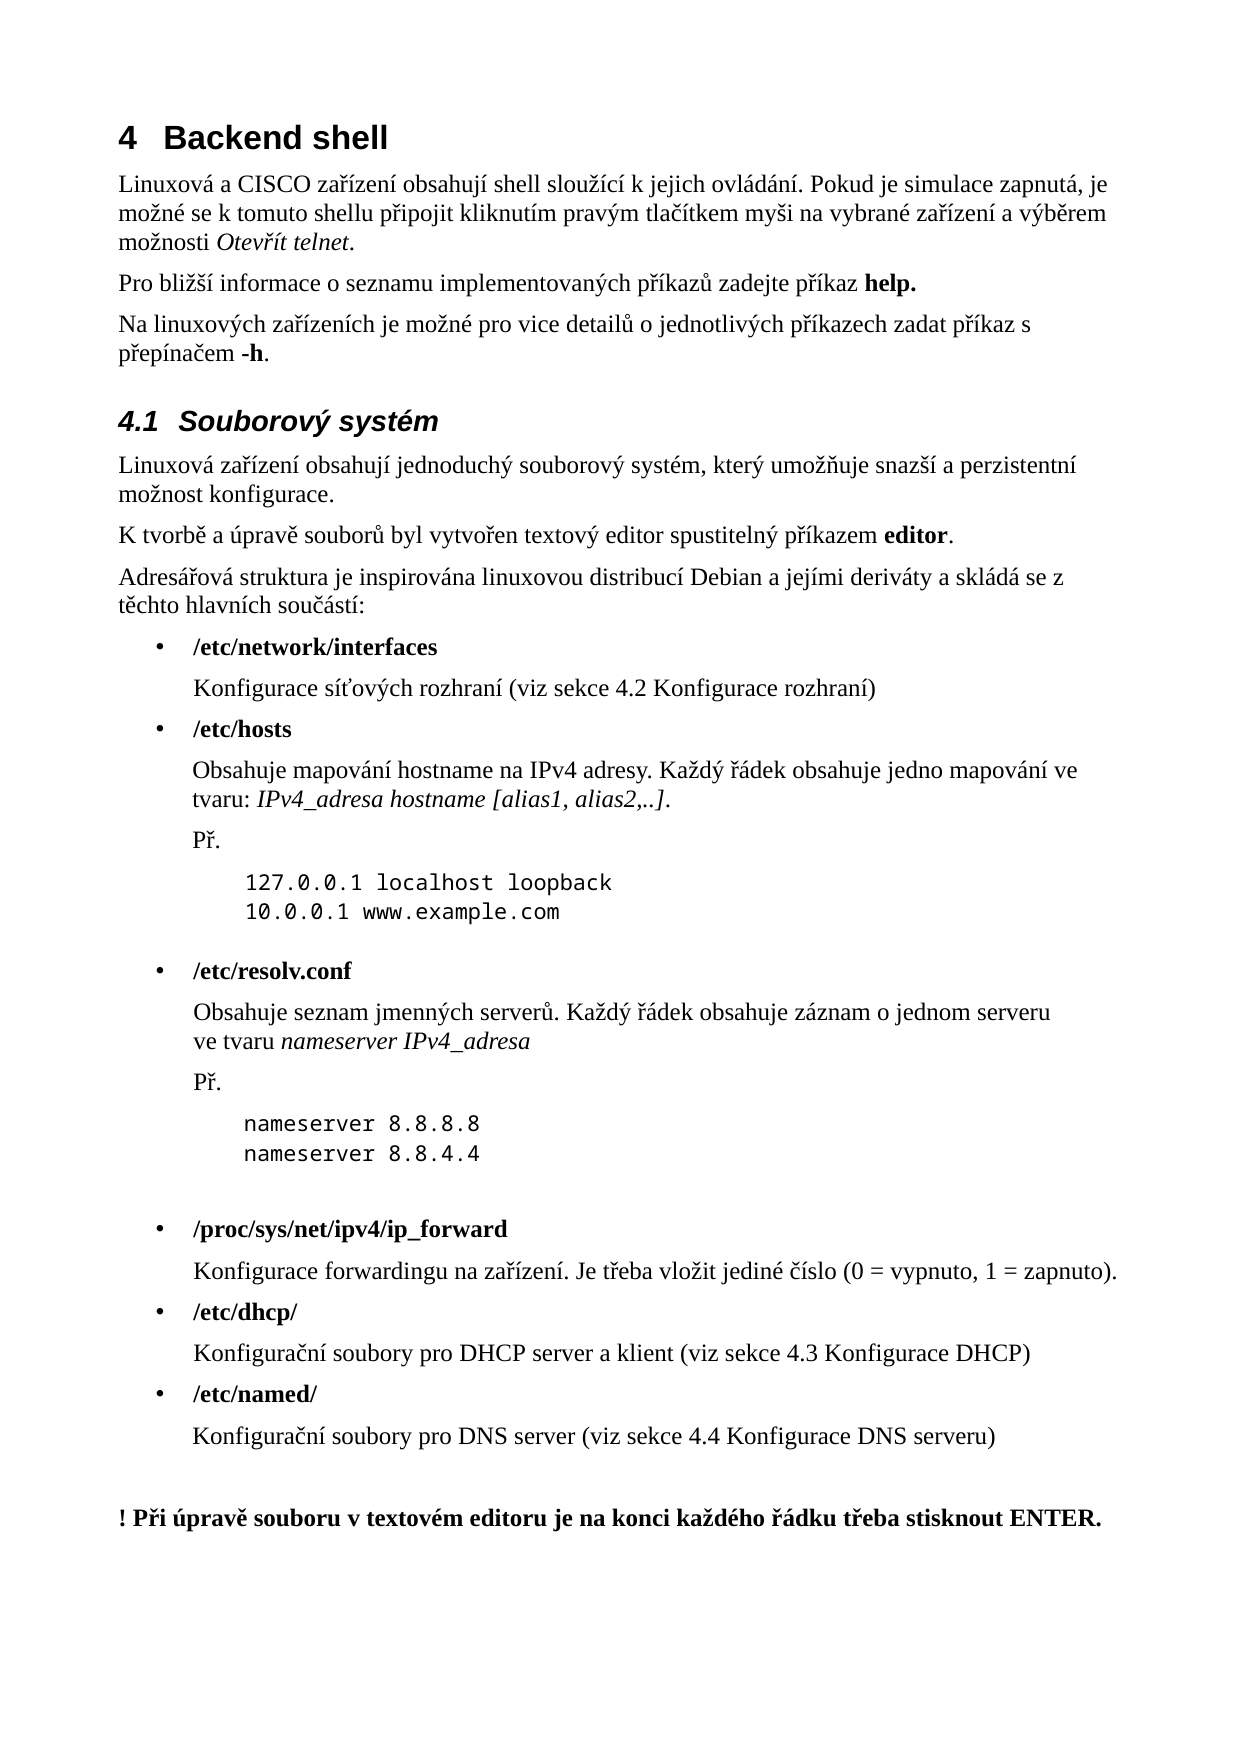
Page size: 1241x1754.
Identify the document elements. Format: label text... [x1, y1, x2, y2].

text Konfigurační soubory pro DNS server (viz sekce 4.4 Konfigurace DNS serveru) [118, 1421, 1122, 1449]
list Konfigurace forwardingu na zařízení. Je třeba vložit jediné číslo (0 = vypnuto, 1 = zapnuto). [156, 1256, 1122, 1284]
text Na linuxových zařízeních je možné pro vice detailů o jednotlivých příkazech zadat příkaz s přepínačem -h. [118, 309, 1122, 367]
text 10.0.0.1 www.example.com [118, 896, 1122, 926]
list /etc/network/interfaces [156, 632, 1122, 660]
text 127.0.0.1 localhost loopback [118, 867, 1122, 896]
list nameserver 8.8.4.4 [193, 1138, 1122, 1168]
text Obsahuje mapování hostname na IPv4 adresy. Každý řádek obsahuje jedno mapování ve tvaru: IPv4_adresa hostname [alias1, alias2,..]. [118, 755, 1122, 813]
text Př. [118, 825, 1122, 854]
list Konfigurace síťových rozhraní (viz sekce 4.2 Konfigurace rozhraní) [156, 673, 1122, 702]
list Př. [156, 1067, 1122, 1096]
list /etc/resolv.conf [156, 956, 1122, 985]
text K tvorbě a úpravě souborů byl vytvořen textový editor spustitelný příkazem editor. [118, 520, 1122, 549]
text Pro bližší informace o seznamu implementovaných příkazů zadejte příkaz help. [118, 268, 1122, 297]
text Adresářová struktura je inspirována linuxovou distribucí Debian a jejími deriváty a skládá se z těchto hlavních součástí: [118, 562, 1122, 619]
list Obsahuje seznam jmenných serverů. Každý řádek obsahuje záznam o jednom serveru ve tvaru nameserver IPv4_adresa [156, 997, 1122, 1055]
list nameserver 8.8.8.8 [193, 1108, 1122, 1138]
list Konfigurační soubory pro DHCP server a klient (viz sekce 4.3 Konfigurace DHCP) [156, 1338, 1122, 1367]
text ! Při úpravě souboru v textovém editoru je na konci každého řádku třeba stisknout ENTER. [118, 1503, 1122, 1532]
list /etc/dhcp/ [156, 1297, 1122, 1326]
subtitle Backend shell [118, 118, 1122, 157]
list /proc/sys/net/ipv4/ip_forward [156, 1214, 1122, 1243]
list /etc/hosts [156, 714, 1122, 743]
text Linuxová zařízení obsahují jednoduchý souborový systém, který umožňuje snazší a perzistentní možnost konfigurace. [118, 450, 1122, 508]
subtitle Souborový systém [118, 404, 1122, 438]
text Linuxová a CISCO zařízení obsahují shell sloužící k jejich ovládání. Pokud je simulace zapnutá, je možné se k tomuto shellu připojit kliknutím pravým tlačítkem myši na vybrané zařízení a výběrem možnosti Otevřít telnet. [118, 169, 1122, 256]
list /etc/named/ [156, 1379, 1122, 1408]
